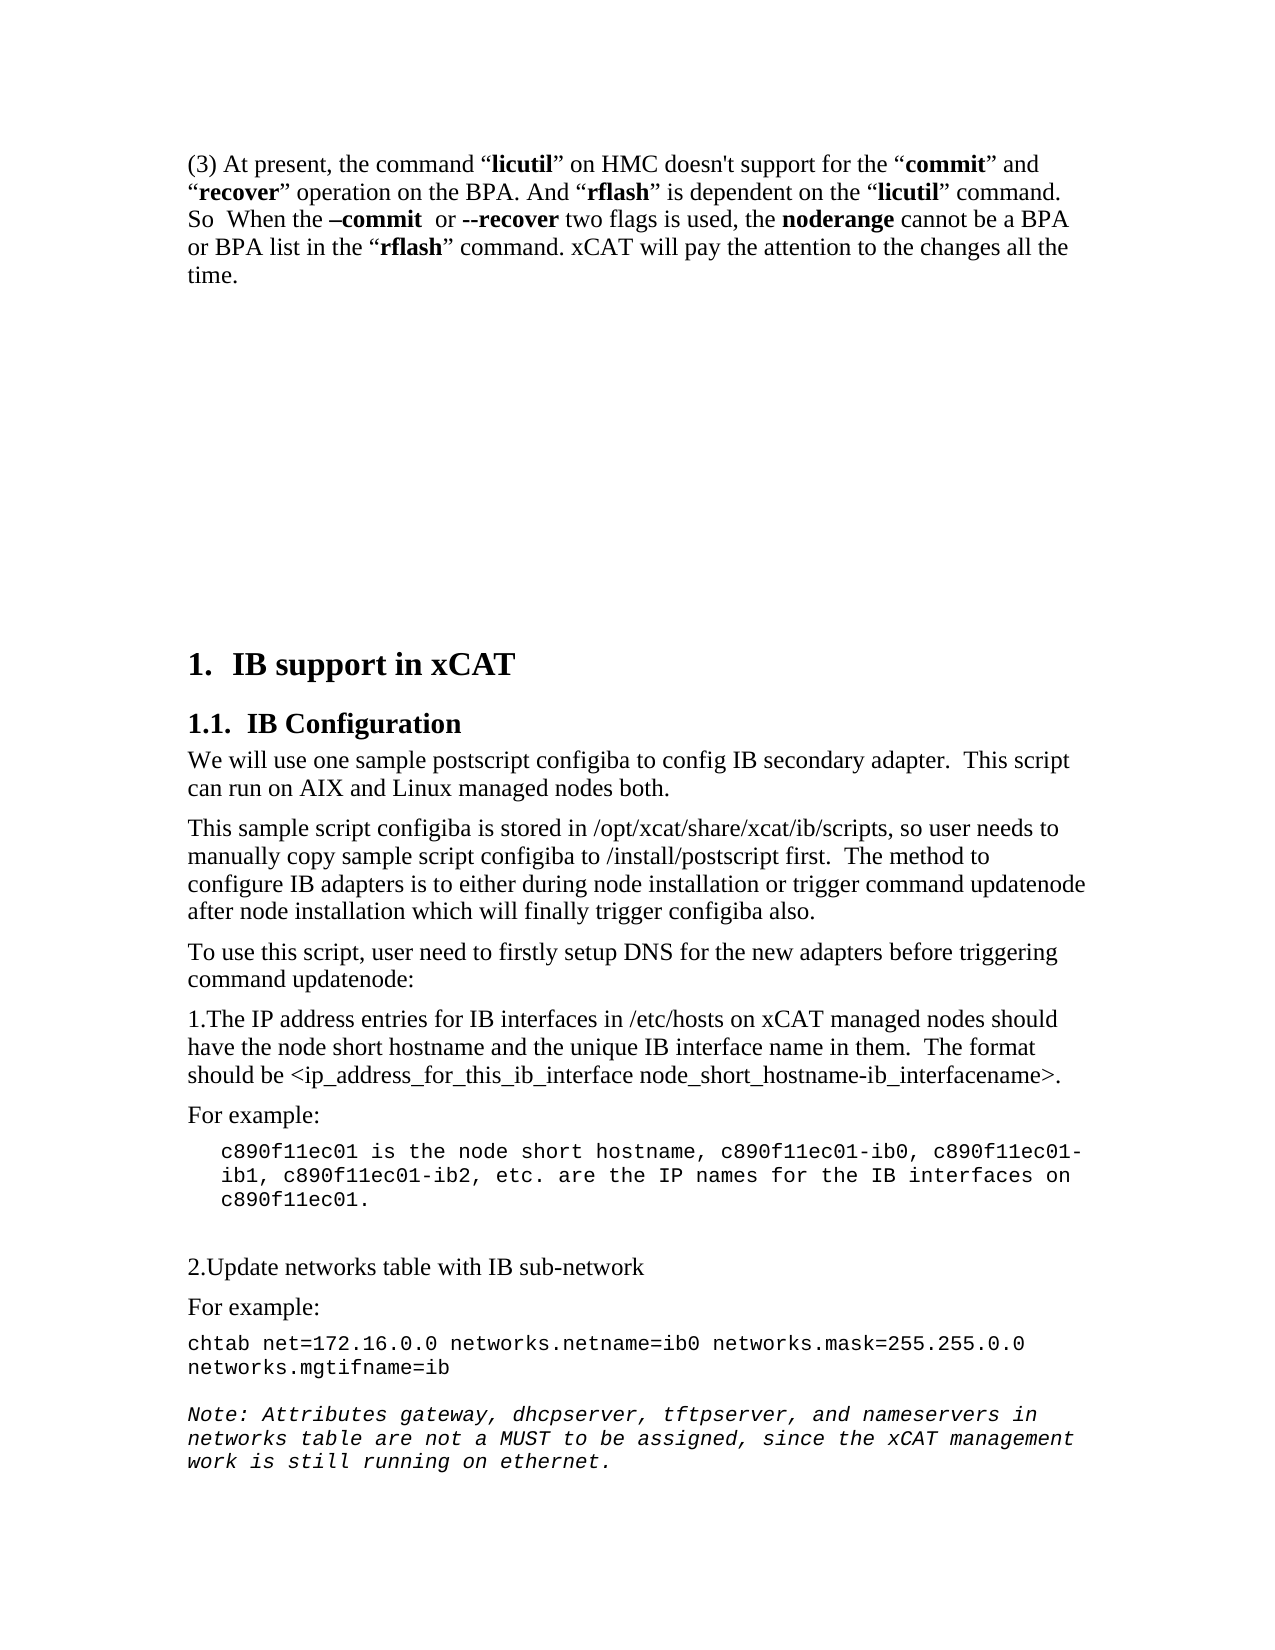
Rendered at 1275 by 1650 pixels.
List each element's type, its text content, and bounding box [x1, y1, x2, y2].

list Note: Attributes gateway, dhcpserver, tftpserver, and nameservers in networks table are not a MUST to be assigned, since the xCAT management work is still running on ethernet. [187, 1404, 1087, 1475]
text We will use one sample postscript configiba to config IB secondary adapter. This script can run on AIX and Linux managed nodes both. [187, 746, 1087, 802]
list Update networks table with IB sub-network [187, 1253, 1087, 1280]
list For example: [187, 1293, 1087, 1321]
list For example: [187, 1101, 1087, 1129]
list The IP address entries for IB interfaces in /etc/hosts on xCAT managed nodes should have the node short hostname and the unique IB interface name in them. The format should be <ip_address_for_this_ib_interface node_short_hostname-ib_interfacename>. [187, 1006, 1087, 1089]
subtitle IB support in xCAT [187, 646, 1087, 683]
list c890f11ec01 is the node short hostname, c890f11ec01-ib0, c890f11ec01-ib1, c890f11ec01-ib2, etc. are the IP names for the IB interfaces on c890f11ec01. [187, 1141, 1087, 1212]
text (3) At present, the command “licutil” on HMC doesn't support for the “commit” and “recover” operation on the BPA. And “rflash” is dependent on the “licutil” command. So When the –commit or --recover two flags is used, the noderange cannot be a BPA or BPA list in the “rflash” command. xCAT will pay the attention to the changes all the time. [187, 150, 1087, 288]
text To use this script, user need to firstly setup DNS for the new adapters before triggering command updatenode: [187, 938, 1087, 993]
subtitle IB Configuration [187, 708, 1087, 740]
list chtab net=172.16.0.0 networks.netname=ib0 networks.mask=255.255.0.0 networks.mgtifname=ib [187, 1333, 1087, 1380]
text This sample script configiba is stored in /opt/xcat/share/xcat/ib/scripts, so user needs to manually copy sample script configiba to /install/postscript first. The method to configure IB adapters is to either during node installation or trigger command updatenode after node installation which will finally trigger configiba also. [187, 814, 1087, 925]
